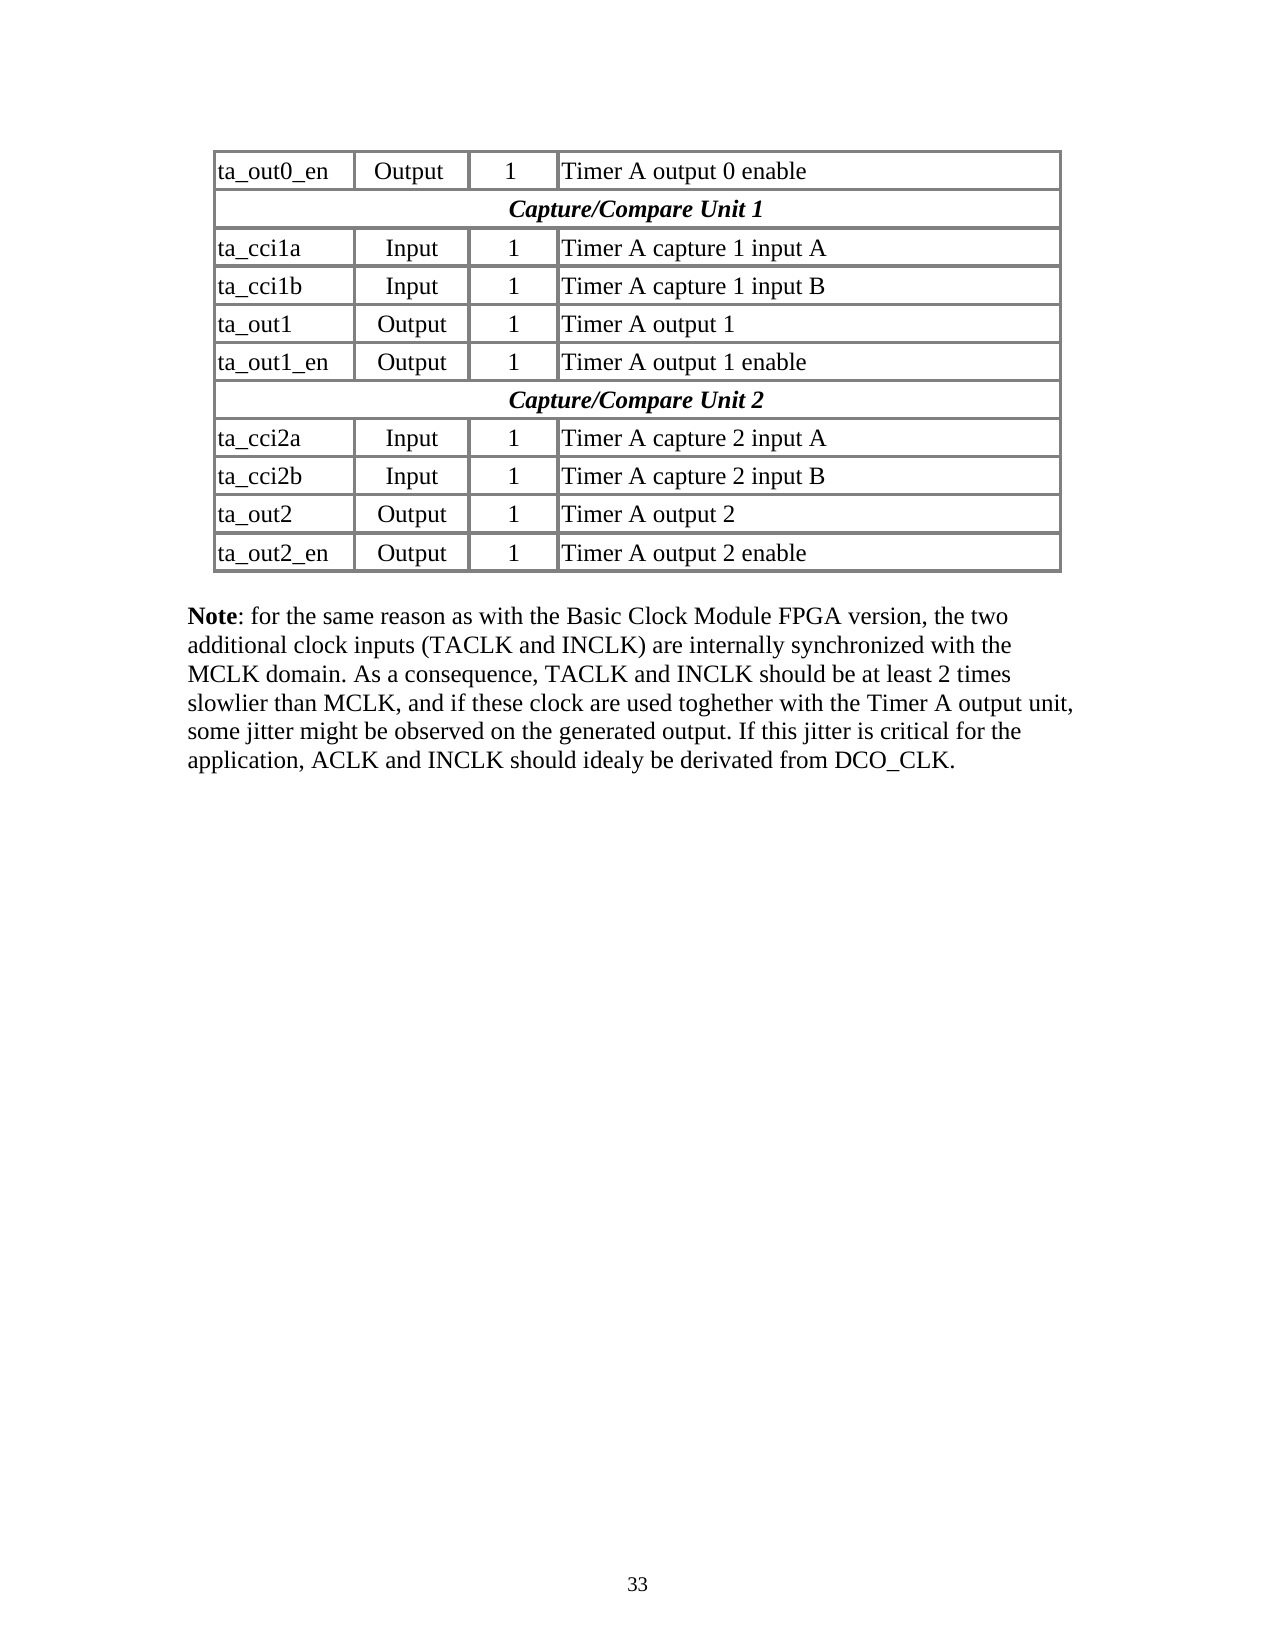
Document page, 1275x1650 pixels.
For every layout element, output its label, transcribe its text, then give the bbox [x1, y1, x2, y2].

table_cell Timer A capture 2 input A [560, 420, 1059, 455]
table_cell 1 [471, 268, 556, 302]
table_cell Timer A capture 2 input B [560, 458, 1059, 493]
table_cell Input [356, 458, 467, 493]
table_cell ta_cci2a [216, 420, 353, 455]
table_cell Output [356, 496, 467, 531]
table_cell Input [356, 268, 467, 302]
table_cell 1 [471, 496, 556, 531]
table_cell Timer A output 2 [560, 496, 1059, 531]
table_cell Capture/Compare Unit 2 [216, 382, 1059, 417]
table_cell 1 [471, 420, 556, 455]
table_cell ta_out2_en [216, 535, 353, 569]
table_cell 1 [471, 153, 556, 188]
table_cell Timer A capture 1 input B [560, 268, 1059, 302]
table_cell Timer A output 0 enable [560, 153, 1059, 188]
table_cell 1 [471, 458, 556, 493]
table_cell Input [356, 230, 467, 264]
table_cell 1 [471, 230, 556, 264]
table_cell ta_out1 [216, 306, 353, 341]
table_cell ta_cci2b [216, 458, 353, 493]
table_cell Timer A output 1 enable [560, 344, 1059, 379]
table_cell Output [356, 153, 467, 188]
table_cell ta_cci1b [216, 268, 353, 302]
table_cell Input [356, 420, 467, 455]
table_cell 1 [471, 344, 556, 379]
table_cell Timer A capture 1 input A [560, 230, 1059, 264]
table_cell Output [356, 535, 467, 569]
table_cell Output [356, 344, 467, 379]
table_cell 1 [471, 535, 556, 569]
table_cell ta_out2 [216, 496, 353, 531]
table_cell 1 [471, 306, 556, 341]
table_cell Timer A output 1 [560, 306, 1059, 341]
table_cell Timer A output 2 enable [560, 535, 1059, 569]
table_cell Capture/Compare Unit 1 [216, 191, 1059, 226]
table_cell ta_out1_en [216, 344, 353, 379]
text Note: for the same reason as with the Basic Clock Module FPGA version, the two additional clock inputs (TACLK and INCLK) are internally synchronized with the MCLK domain. As a consequence, TACLK and INCLK should be at least 2 times slowlier than MCLK, and if these clock are used toghether with the Timer A output unit, some jitter might be observed on the generated output. If this jitter is critical for the application, ACLK and INCLK should idealy be derivated from DCO_CLK. [187, 573, 1088, 774]
table_cell ta_out0_en [216, 153, 353, 188]
table_cell ta_cci1a [216, 230, 353, 264]
table_cell Output [356, 306, 467, 341]
